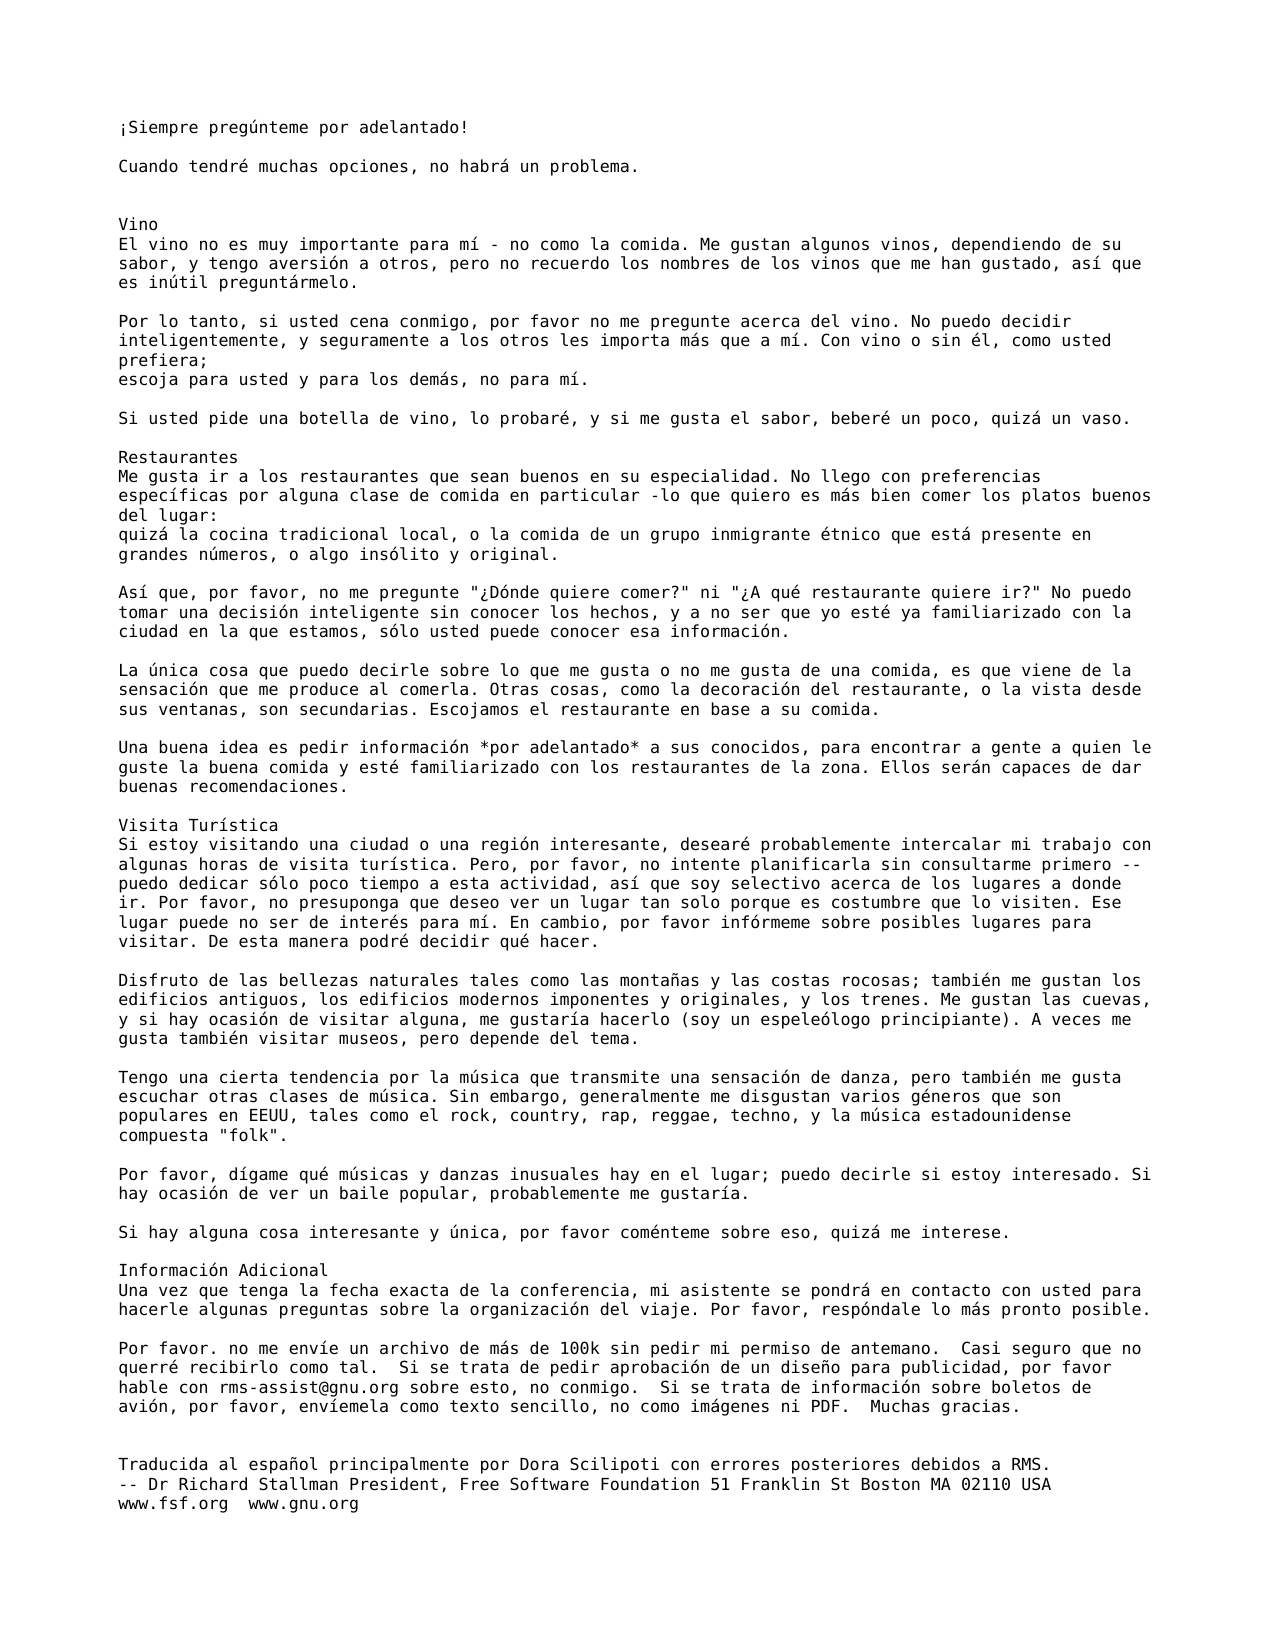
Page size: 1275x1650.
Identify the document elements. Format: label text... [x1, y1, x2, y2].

text quizá la cocina tradicional local, o la comida de un grupo inmigrante étnico que está presente en grandes números, o algo insólito y original. [118, 525, 1157, 564]
text Visita Turística [118, 816, 1157, 835]
text Una vez que tenga la fecha exacta de la conferencia, mi asistente se pondrá en contacto con usted para hacerle algunas preguntas sobre la organización del viaje. Por favor, respóndale lo más pronto posible. [118, 1281, 1157, 1319]
text ¡Siempre pregúnteme por adelantado! [118, 118, 1157, 137]
text Me gusta ir a los restaurantes que sean buenos en su especialidad. No llego con preferencias específicas por alguna clase de comida en particular -lo que quiero es más bien comer los platos buenos del lugar: [118, 467, 1157, 525]
text Traducida al español principalmente por Dora Scilipoti con errores posteriores debidos a RMS. [118, 1455, 1157, 1474]
text Una buena idea es pedir información *por adelantado* a sus conocidos, para encontrar a gente a quien le guste la buena comida y esté familiarizado con los restaurantes de la zona. Ellos serán capaces de dar buenas recomendaciones. [118, 738, 1157, 796]
text Por favor, dígame qué músicas y danzas inusuales hay en el lugar; puedo decirle si estoy interesado. Si hay ocasión de ver un baile popular, probablemente me gustaría. [118, 1164, 1157, 1203]
text Información Adicional [118, 1261, 1157, 1281]
text Por favor. no me envíe un archivo de más de 100k sin pedir mi permiso de antemano. Casi seguro que no querré recibirlo como tal. Si se trata de pedir aprobación de un diseño para publicidad, por favor hable con rms-assist@gnu.org sobre esto, no conmigo. Si se trata de información sobre boletos de avión, por favor, envíemela como texto sencillo, no como imágenes ni PDF. Muchas gracias. [118, 1339, 1157, 1416]
text Cuando tendré muchas opciones, no habrá un problema. [118, 157, 1157, 176]
text El vino no es muy importante para mí - no como la comida. Me gustan algunos vinos, dependiendo de su sabor, y tengo aversión a otros, pero no recuerdo los nombres de los vinos que me han gustado, así que es inútil preguntármelo. [118, 234, 1157, 292]
text Restaurantes [118, 447, 1157, 467]
text Así que, por favor, no me pregunte "¿Dónde quiere comer?" ni "¿A qué restaurante quiere ir?" No puedo tomar una decisión inteligente sin conocer los hechos, y a no ser que yo esté ya familiarizado con la ciudad en la que estamos, sólo usted puede conocer esa información. [118, 583, 1157, 641]
text escoja para usted y para los demás, no para mí. [118, 370, 1157, 389]
text -- Dr Richard Stallman President, Free Software Foundation 51 Franklin St Boston MA 02110 USA www.fsf.org www.gnu.org [118, 1474, 1157, 1513]
text Si usted pide una botella de vino, lo probaré, y si me gusta el sabor, beberé un poco, quizá un vaso. [118, 409, 1157, 428]
text Si hay alguna cosa interesante y única, por favor coménteme sobre eso, quizá me interese. [118, 1222, 1157, 1242]
text Tengo una cierta tendencia por la música que transmite una sensación de danza, pero también me gusta escuchar otras clases de música. Sin embargo, generalmente me disgustan varios géneros que son populares en EEUU, tales como el rock, country, rap, reggae, techno, y la música estadounidense compuesta "folk". [118, 1067, 1157, 1145]
text Si estoy visitando una ciudad o una región interesante, desearé probablemente intercalar mi trabajo con algunas horas de visita turística. Pero, por favor, no intente planificarla sin consultarme primero --puedo dedicar sólo poco tiempo a esta actividad, así que soy selectivo acerca de los lugares a donde ir. Por favor, no presuponga que deseo ver un lugar tan solo porque es costumbre que lo visiten. Ese lugar puede no ser de interés para mí. En cambio, por favor infórmeme sobre posibles lugares para visitar. De esta manera podré decidir qué hacer. [118, 835, 1157, 951]
text Por lo tanto, si usted cena conmigo, por favor no me pregunte acerca del vino. No puedo decidir inteligentemente, y seguramente a los otros les importa más que a mí. Con vino o sin él, como usted prefiera; [118, 312, 1157, 370]
text Disfruto de las bellezas naturales tales como las montañas y las costas rocosas; también me gustan los edificios antiguos, los edificios modernos imponentes y originales, y los trenes. Me gustan las cuevas, y si hay ocasión de visitar alguna, me gustaría hacerlo (soy un espeleólogo principiante). A veces me gusta también visitar museos, pero depende del tema. [118, 971, 1157, 1048]
text La única cosa que puedo decirle sobre lo que me gusta o no me gusta de una comida, es que viene de la sensación que me produce al comerla. Otras cosas, como la decoración del restaurante, o la vista desde sus ventanas, son secundarias. Escojamos el restaurante en base a su comida. [118, 661, 1157, 719]
text Vino [118, 215, 1157, 234]
